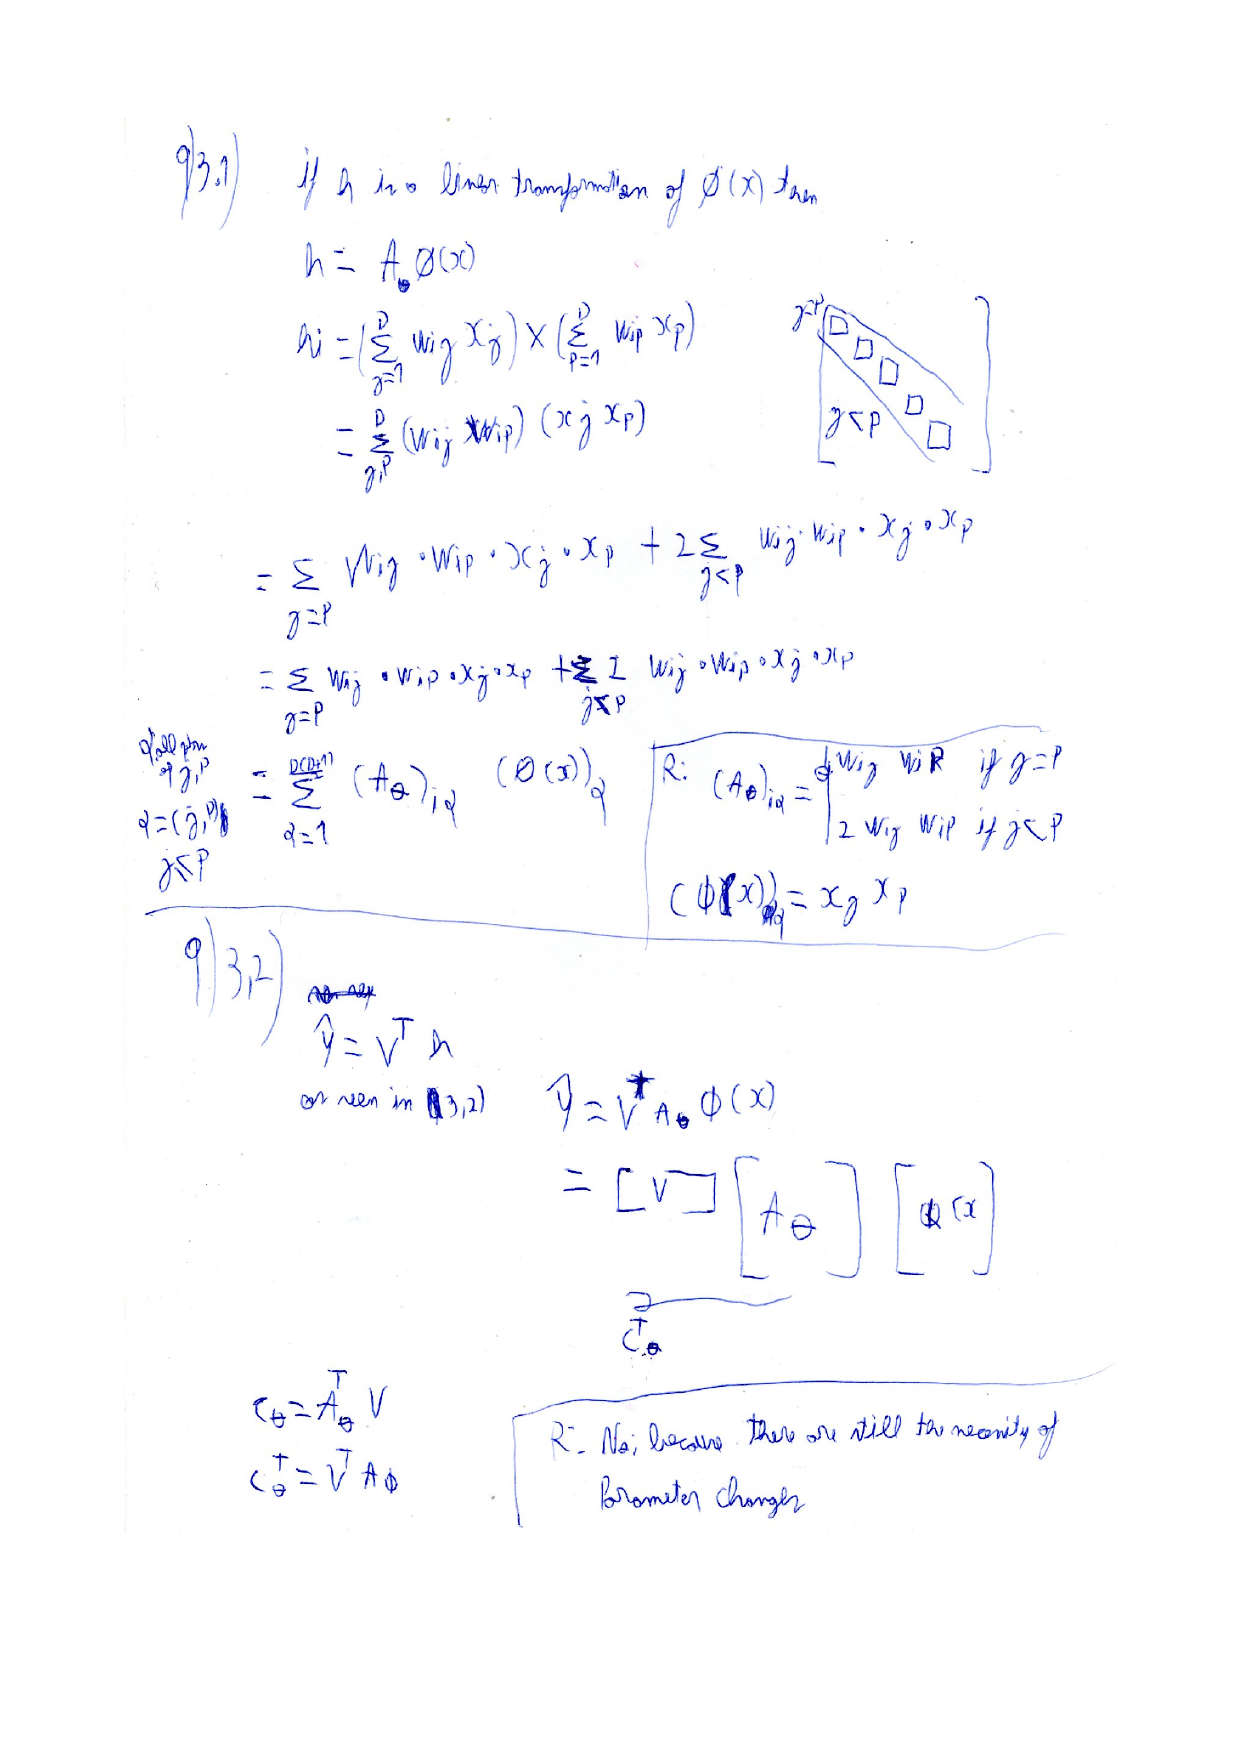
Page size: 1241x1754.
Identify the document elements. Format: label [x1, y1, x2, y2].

picture [118, 118, 1123, 1537]
